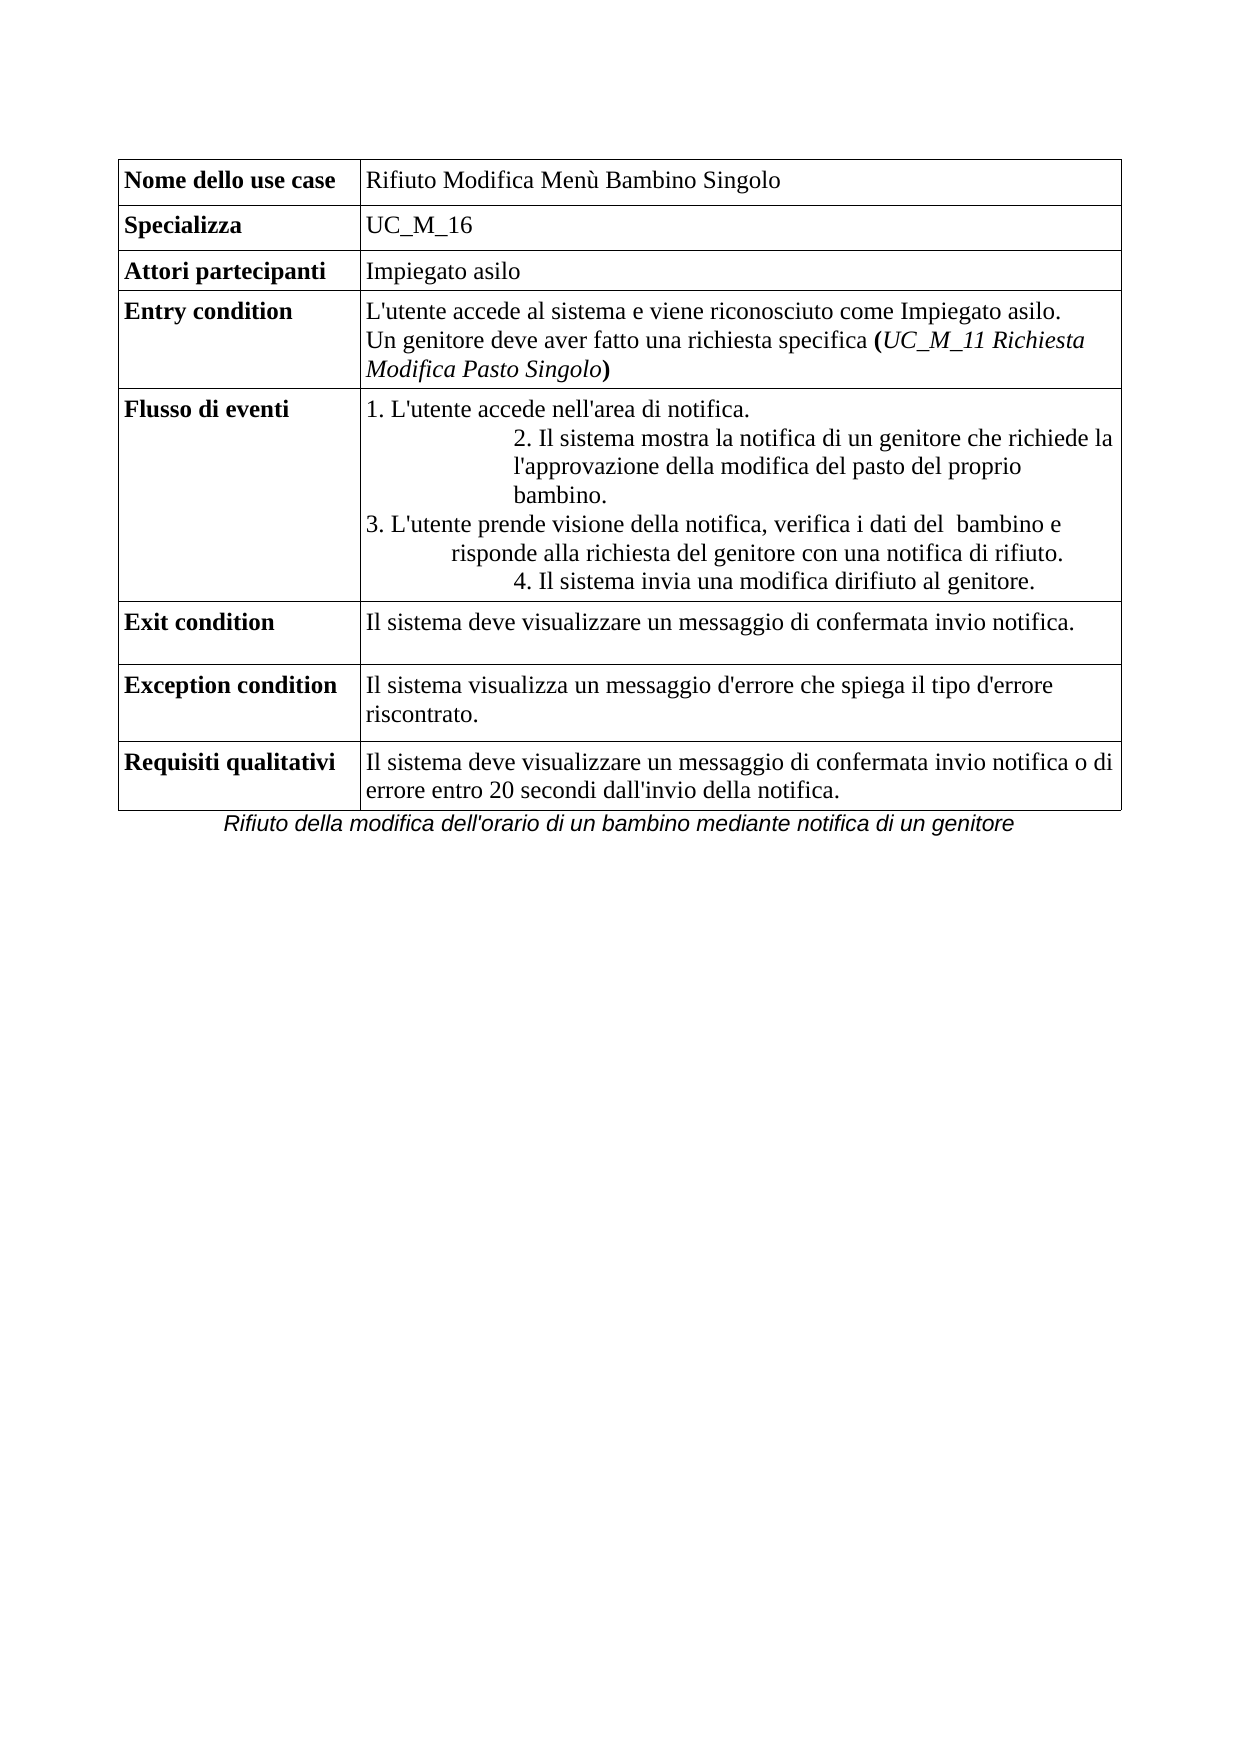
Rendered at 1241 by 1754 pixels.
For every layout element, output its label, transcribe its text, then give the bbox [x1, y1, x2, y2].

table_cell Il sistema visualizza un messaggio d'errore che spiega il tipo d'errore riscontrato. [361, 665, 1121, 741]
table_cell Specializza [119, 206, 360, 250]
table_header Rifiuto Modifica Menù Bambino Singolo [361, 160, 1121, 205]
table_cell Entry condition [119, 291, 360, 388]
table_header Nome dello use case [119, 160, 360, 205]
table_cell Impiegato asilo [361, 251, 1121, 290]
table_cell Il sistema deve visualizzare un messaggio di confermata invio notifica o di errore entro 20 secondi dall'invio della notifica. [361, 742, 1121, 810]
text Rifiuto della modifica dell'orario di un bambino mediante notifica di un genitore [118, 810, 1122, 836]
table_cell Requisiti qualitativi [119, 742, 360, 810]
table_cell Attori partecipanti [119, 251, 360, 290]
table_cell Exit condition [119, 602, 360, 664]
table_cell Flusso di eventi [119, 389, 360, 601]
table_cell Exception condition [119, 665, 360, 741]
table_cell UC_M_16 [361, 206, 1121, 250]
table_cell L'utente accede al sistema e viene riconosciuto come Impiegato asilo. Un genitore deve aver fatto una richiesta specifica (UC_M_11 Richiesta Modifica Pasto Singolo) [361, 291, 1121, 388]
table_cell Il sistema deve visualizzare un messaggio di confermata invio notifica. [361, 602, 1121, 664]
table_cell L'utente accede nell'area di notifica. Il sistema mostra la notifica di un genitore che richiede la l'approvazione della modifica del pasto del proprio bambino. L'utente prende visione della notifica, verifica i dati del bambino e risponde alla richiesta del genitore con una notifica di rifiuto. Il sistema invia una modifica dirifiuto al genitore. [361, 389, 1121, 601]
